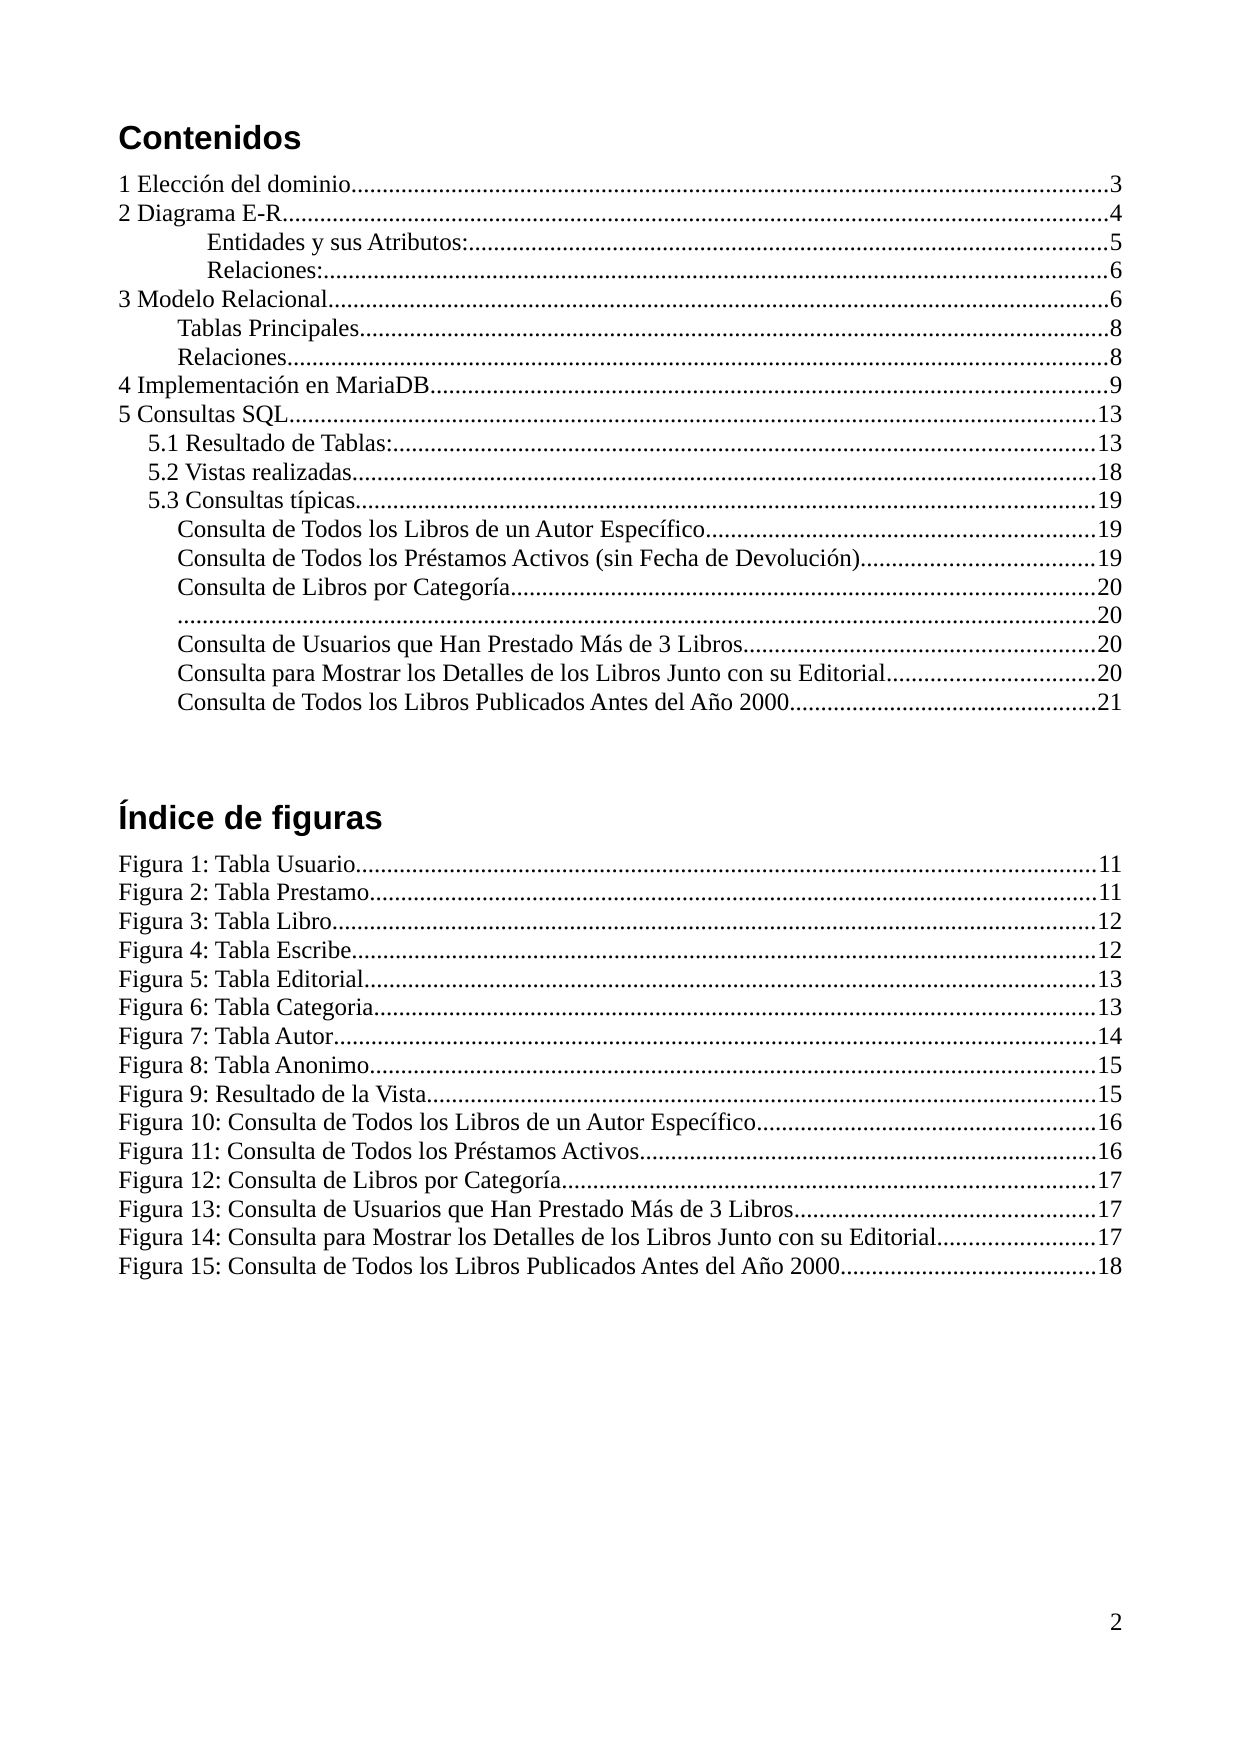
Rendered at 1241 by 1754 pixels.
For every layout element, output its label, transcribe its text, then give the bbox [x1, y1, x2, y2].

text Tablas Principales 8 [177, 313, 1122, 342]
subtitle Índice de figuras [118, 798, 1122, 836]
text Figura 4: Tabla Escribe 12 [118, 935, 1122, 964]
text Figura 11: Consulta de Todos los Préstamos Activos 16 [118, 1136, 1122, 1165]
text 5.2 Vistas realizadas 18 [148, 457, 1122, 485]
text 4 Implementación en MariaDB 9 [118, 370, 1122, 399]
text Consulta de Libros por Categoría 20 [177, 572, 1122, 600]
text 2 Diagrama E-R 4 [118, 198, 1122, 227]
text Figura 6: Tabla Categoria 13 [118, 992, 1122, 1021]
text Figura 2: Tabla Prestamo 11 [118, 877, 1122, 906]
text 5 Consultas SQL 13 [118, 399, 1122, 428]
text 5.3 Consultas típicas 19 [148, 485, 1122, 514]
text Figura 10: Consulta de Todos los Libros de un Autor Específico 16 [118, 1107, 1122, 1136]
text Consulta de Todos los Préstamos Activos (sin Fecha de Devolución) 19 [177, 543, 1122, 572]
text Consulta de Todos los Libros de un Autor Específico 19 [177, 514, 1122, 543]
text Figura 7: Tabla Autor 14 [118, 1021, 1122, 1050]
text Relaciones 8 [177, 342, 1122, 370]
subtitle Contenidos [118, 118, 1122, 157]
text Figura 14: Consulta para Mostrar los Detalles de los Libros Junto con su Editorial 17 [118, 1222, 1122, 1251]
text Consulta de Todos los Libros Publicados Antes del Año 2000 21 [177, 687, 1122, 715]
text Figura 15: Consulta de Todos los Libros Publicados Antes del Año 2000 18 [118, 1251, 1122, 1280]
text 3 Modelo Relacional 6 [118, 284, 1122, 313]
text Entidades y sus Atributos: 5 [207, 227, 1122, 255]
text Figura 1: Tabla Usuario 11 [118, 849, 1122, 877]
text Figura 5: Tabla Editorial 13 [118, 964, 1122, 992]
text Consulta para Mostrar los Detalles de los Libros Junto con su Editorial 20 [177, 658, 1122, 687]
text Relaciones: 6 [207, 255, 1122, 284]
text Figura 9: Resultado de la Vista 15 [118, 1079, 1122, 1107]
text Figura 12: Consulta de Libros por Categoría 17 [118, 1165, 1122, 1194]
text Figura 8: Tabla Anonimo 15 [118, 1050, 1122, 1079]
text 5.1 Resultado de Tablas: 13 [148, 428, 1122, 457]
text 20 [177, 600, 1122, 629]
text Consulta de Usuarios que Han Prestado Más de 3 Libros 20 [177, 629, 1122, 658]
text Figura 3: Tabla Libro 12 [118, 906, 1122, 935]
text Figura 13: Consulta de Usuarios que Han Prestado Más de 3 Libros 17 [118, 1194, 1122, 1222]
text 1 Elección del dominio 3 [118, 169, 1122, 198]
